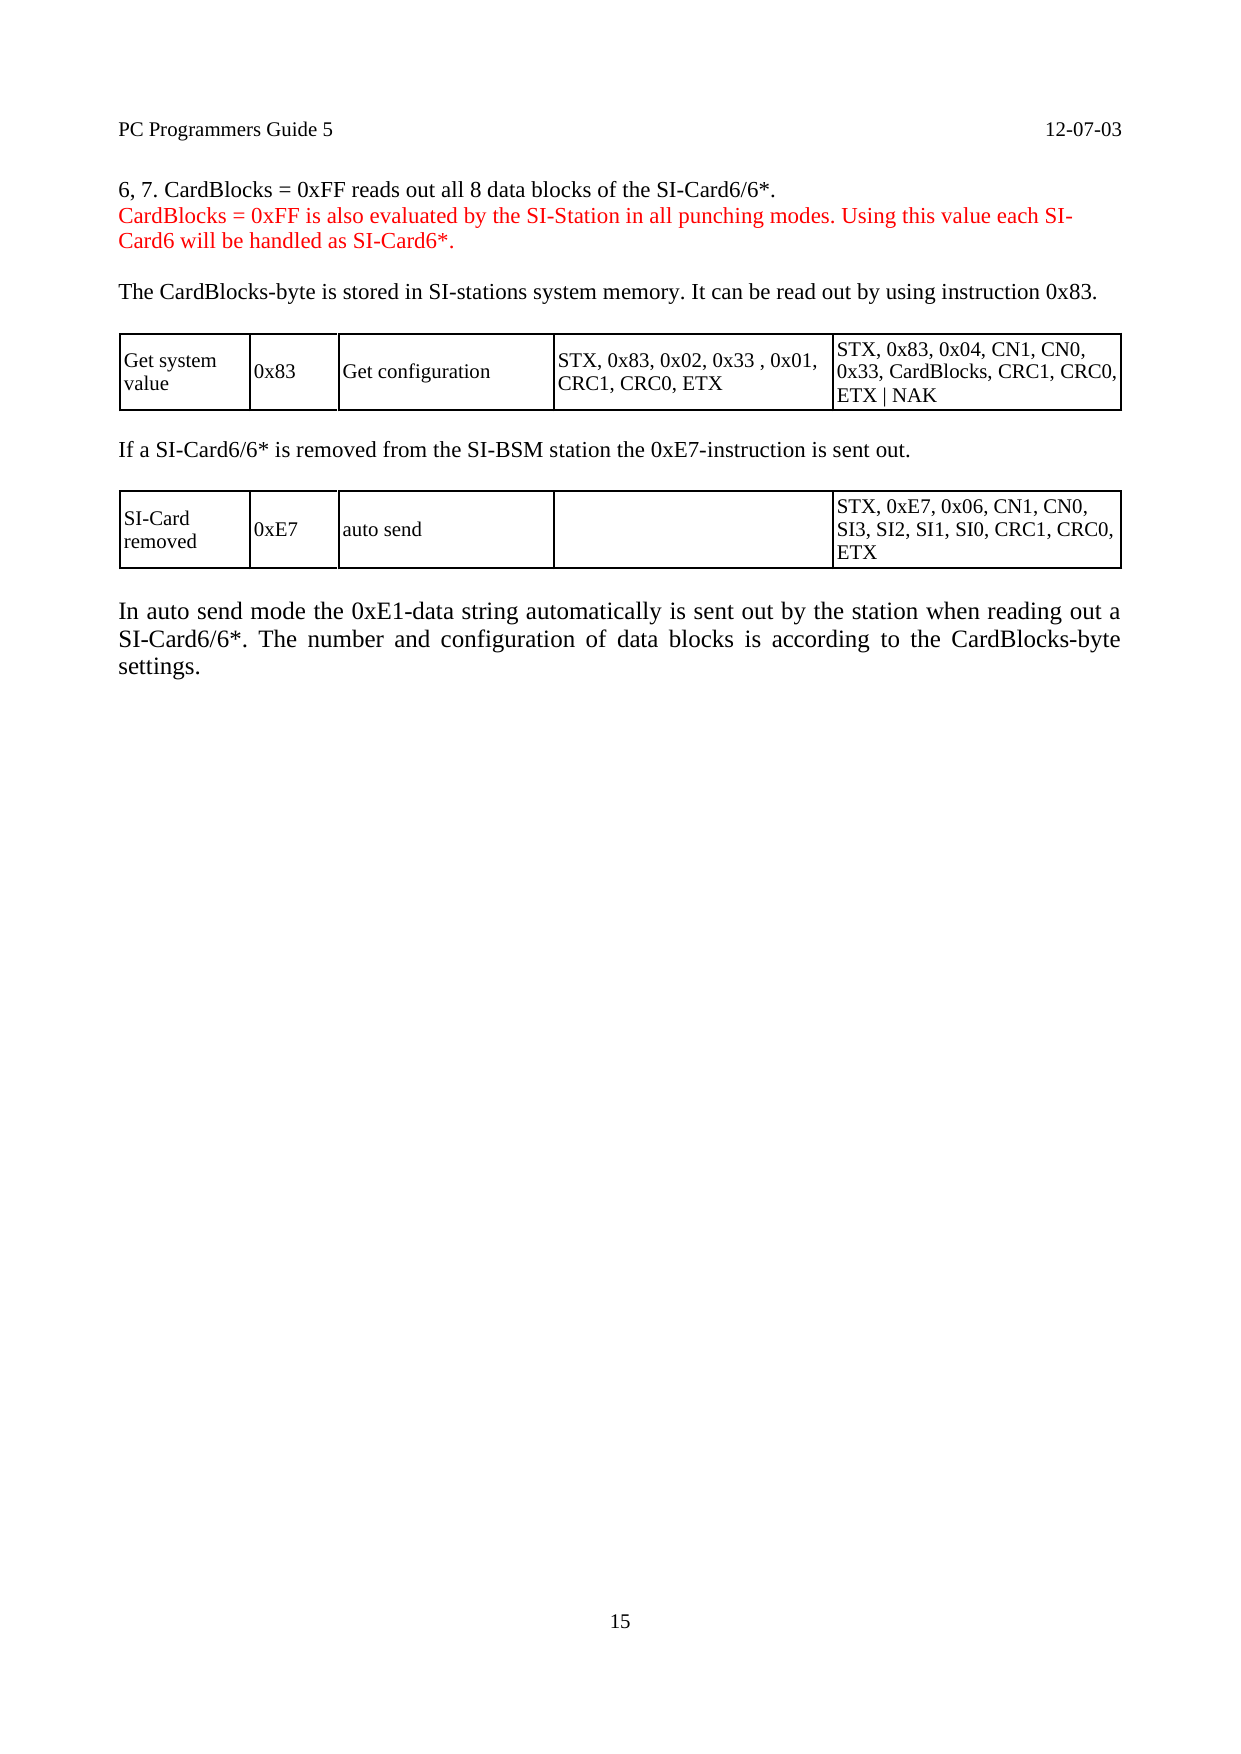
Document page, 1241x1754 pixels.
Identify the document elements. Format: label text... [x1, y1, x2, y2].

table_header 0xE7 [251, 492, 337, 567]
table_header Get system value [121, 335, 249, 409]
table_header 0x83 [251, 335, 337, 409]
text The CardBlocks-byte is stored in SI-stations system memory. It can be read out by using instruction 0x83. [118, 279, 1122, 305]
text If a SI-Card6/6* is removed from the SI-BSM station the 0xE7-instruction is sent out. [118, 437, 1122, 462]
table_header auto send [340, 492, 553, 567]
text 6, 7. CardBlocks = 0xFF reads out all 8 data blocks of the SI-Card6/6*. [118, 177, 1122, 203]
table_header STX, 0x83, 0x02, 0x33 , 0x01, CRC1, CRC0, ETX [555, 335, 832, 409]
table_header SI-Card removed [121, 492, 249, 567]
table_header [555, 492, 832, 567]
table_header STX, 0x83, 0x04, CN1, CN0, 0x33, CardBlocks, CRC1, CRC0, ETX | NAK [834, 335, 1120, 409]
table_header Get configuration [340, 335, 553, 409]
text CardBlocks = 0xFF is also evaluated by the SI-Station in all punching modes. Using this value each SI-Card6 will be handled as SI-Card6*. [118, 203, 1122, 254]
table_header STX, 0xE7, 0x06, CN1, CN0, SI3, SI2, SI1, SI0, CRC1, CRC0, ETX [834, 492, 1120, 567]
text In auto send mode the 0xE1-data string automatically is sent out by the station when reading out a SI-Card6/6*. The number and configuration of data blocks is according to the CardBlocks-byte settings. [118, 597, 1122, 680]
